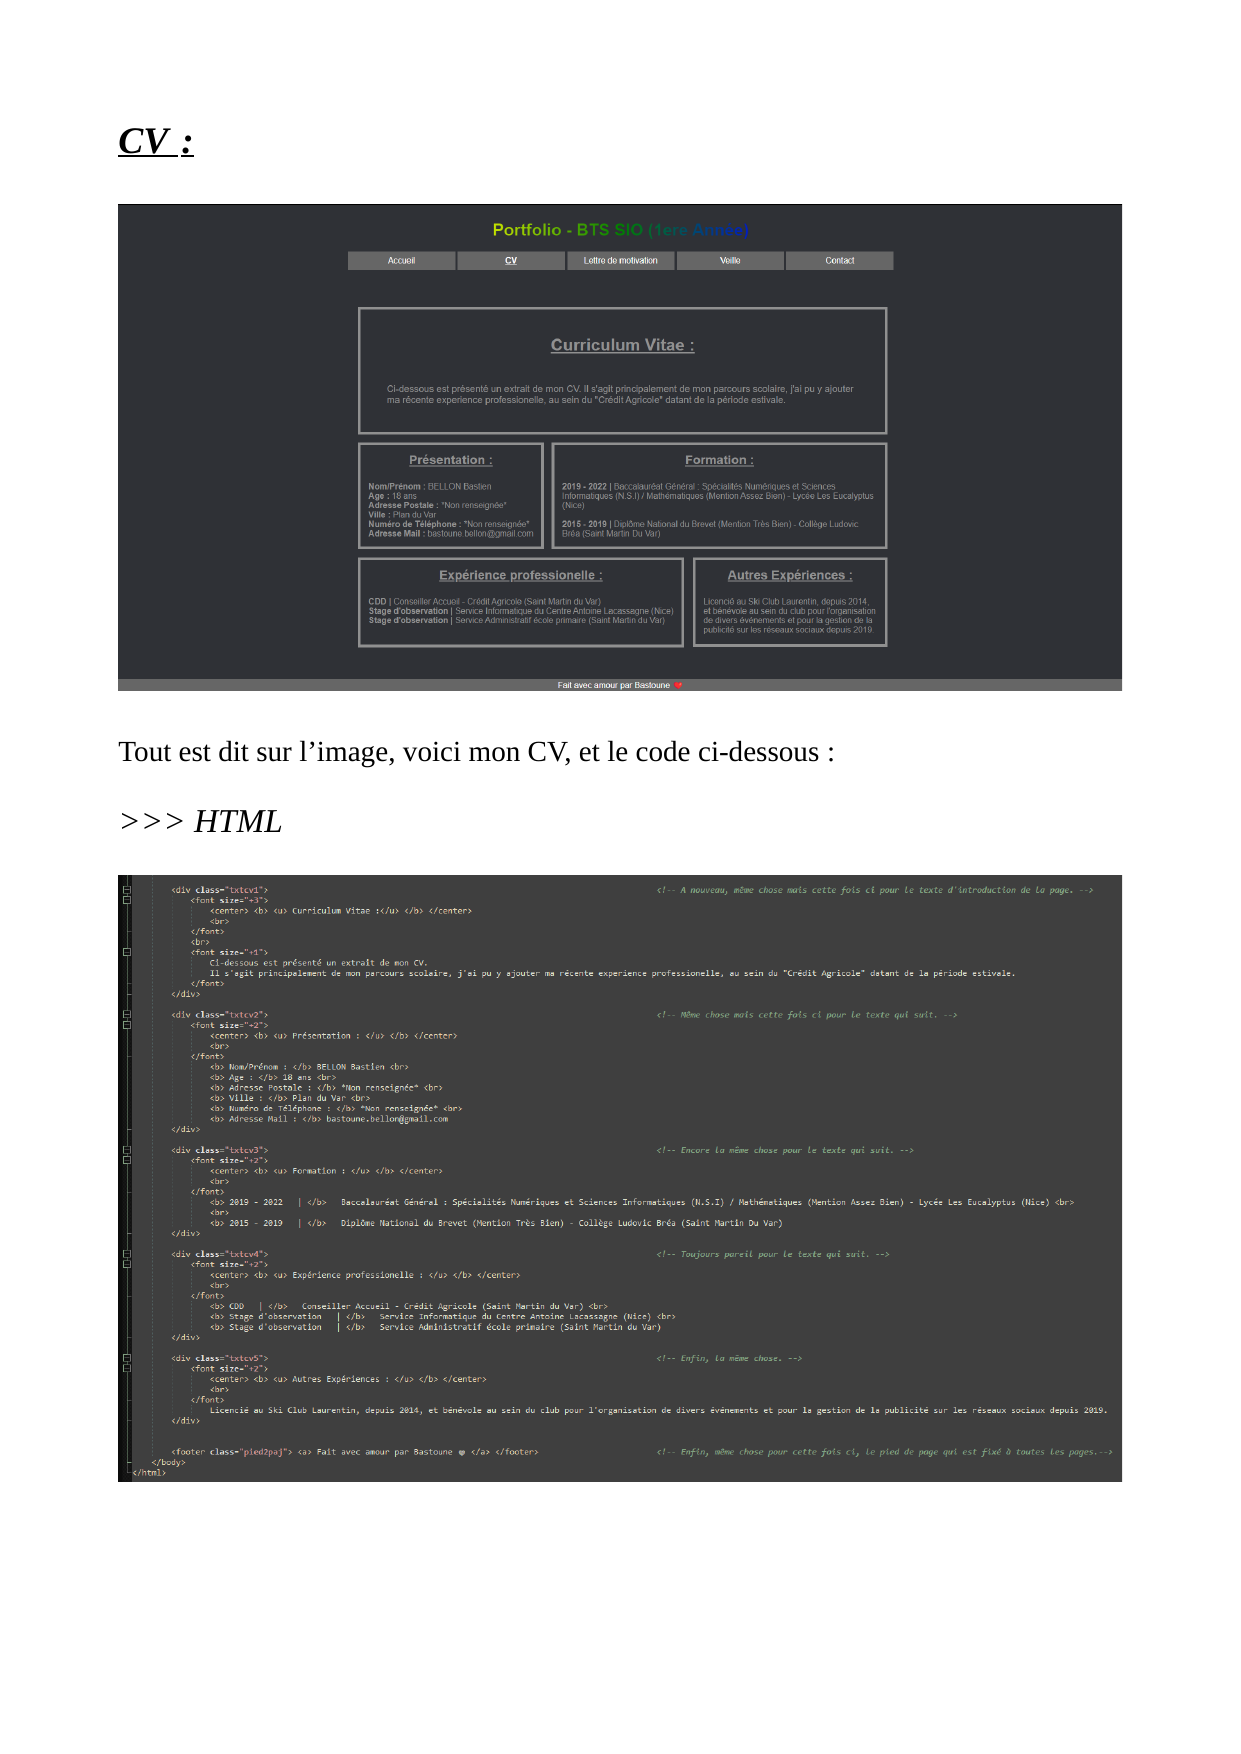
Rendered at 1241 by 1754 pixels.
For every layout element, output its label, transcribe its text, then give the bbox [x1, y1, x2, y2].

text >>> HTML [118, 801, 1122, 839]
text Tout est dit sur l’image, voici mon CV, et le code ci-dessous : [118, 734, 1122, 768]
picture [118, 204, 1123, 691]
picture [118, 875, 1123, 1482]
text CV : [118, 118, 1122, 161]
